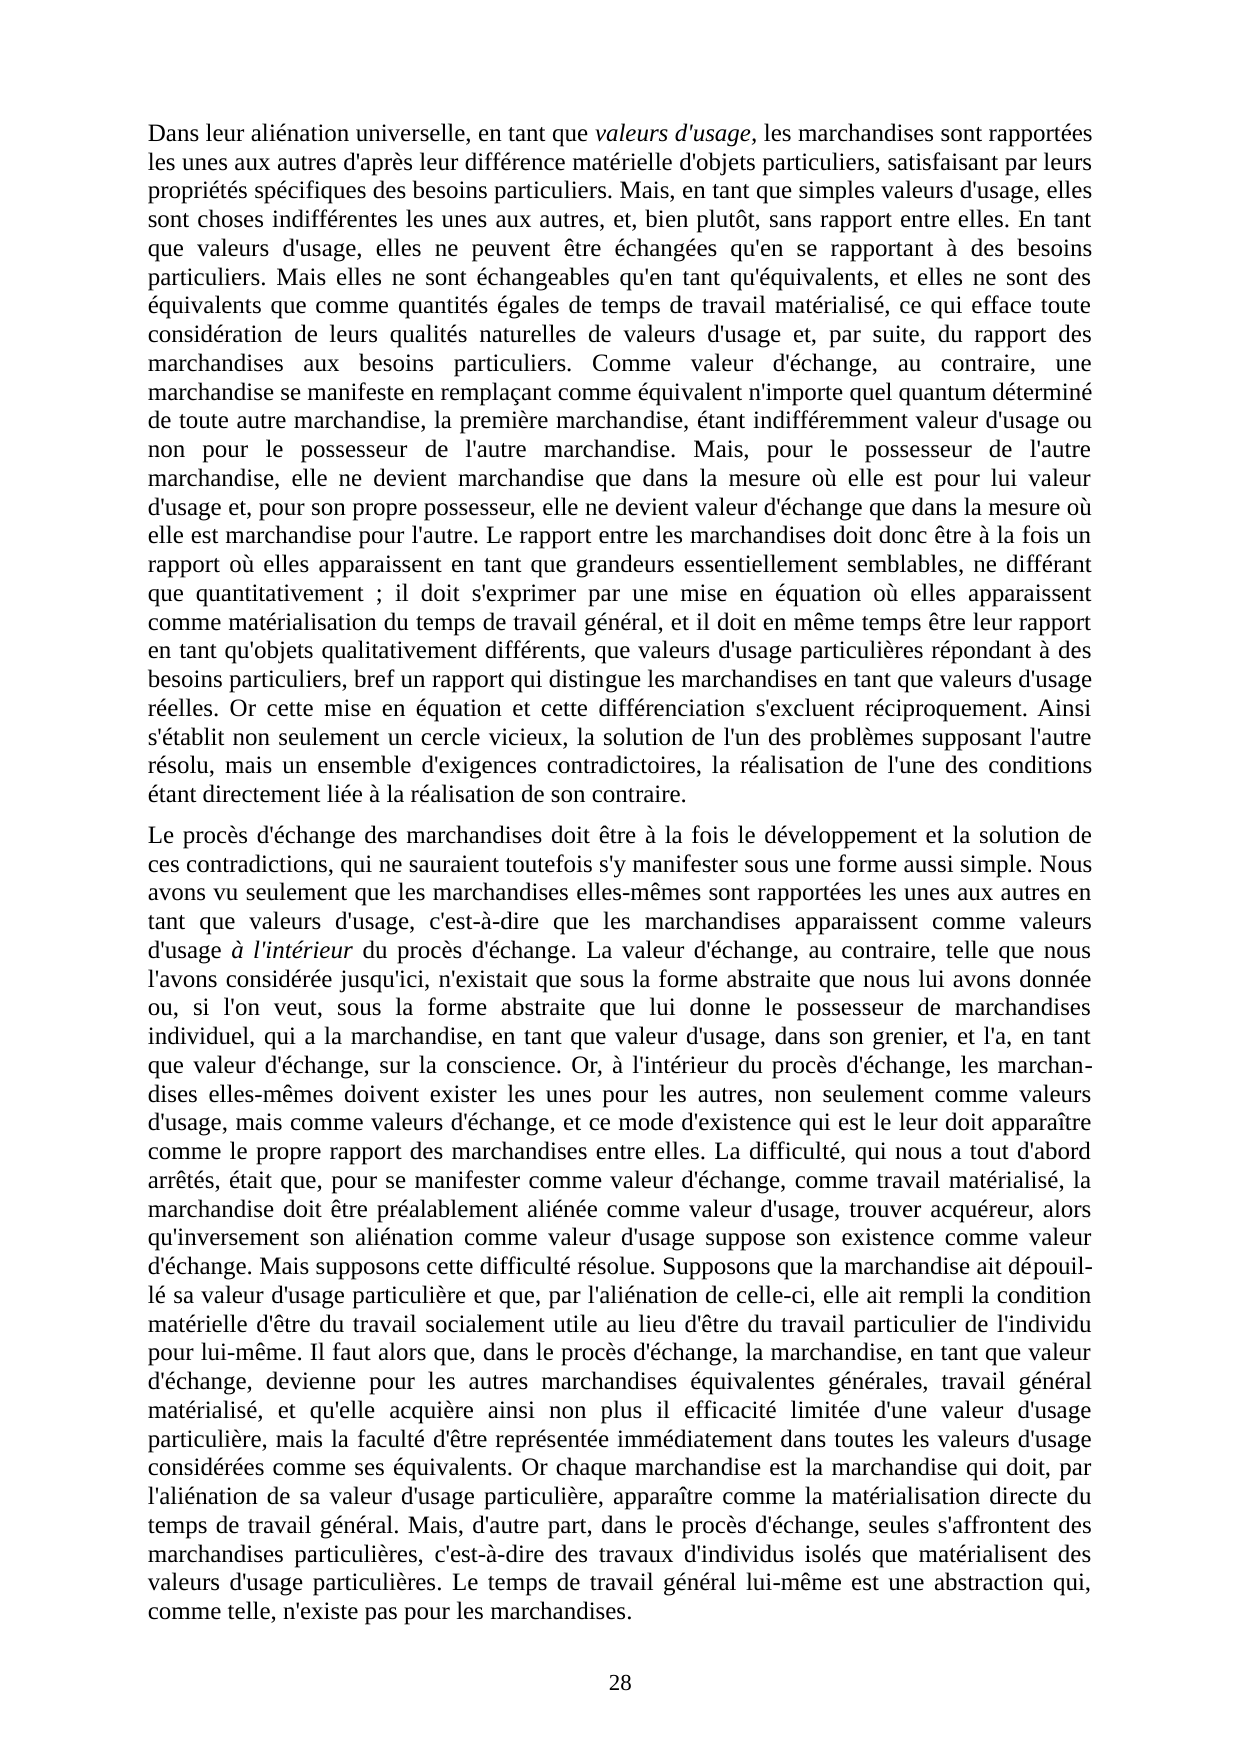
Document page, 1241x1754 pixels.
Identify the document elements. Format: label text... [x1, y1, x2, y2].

text Le procès d'échange des marchandises doit être à la fois le développement et la solution de ces contradictions, qui ne sauraient toutefois s'y manifester sous une forme aussi simple. Nous avons vu seulement que les marchandises elles-mêmes sont rapportées les unes aux autres en tant que valeurs d'usage, c'est-à-dire que les marchandises apparaissent comme valeurs d'usage à l'intérieur du procès d'échange. La valeur d'échange, au contraire, telle que nous l'avons considérée jusqu'ici, n'existait que sous la forme abstraite que nous lui avons donnée ou, si l'on veut, sous la forme abstraite que lui donne le possesseur de marchandises individuel, qui a la marchandise, en tant que valeur d'usage, dans son grenier, et l'a, en tant que valeur d'échange, sur la conscience. Or, à l'intérieur du procès d'échange, les marchan­dises elles-mêmes doivent exister les unes pour les autres, non seulement comme valeurs d'usage, mais comme valeurs d'échange, et ce mode d'existence qui est le leur doit apparaître comme le propre rapport des marchandises entre elles. La difficulté, qui nous a tout d'abord arrêtés, était que, pour se manifester comme valeur d'échange, comme travail matérialisé, la marchandise doit être préalablement aliénée comme valeur d'usage, trouver acquéreur, alors qu'inversement son aliénation comme valeur d'usage suppose son existence comme valeur d'échange. Mais supposons cette difficulté résolue. Supposons que la marchandise ait dé­pouil­lé sa valeur d'usage particulière et que, par l'aliénation de celle-ci, elle ait rempli la condition matérielle d'être du travail socialement utile au lieu d'être du travail particulier de l'individu pour lui-même. Il faut alors que, dans le procès d'échange, la marchandise, en tant que valeur d'échange, devienne pour les autres marchandises équivalentes générales, travail général matérialisé, et qu'elle acquière ainsi non plus il efficacité limitée d'une valeur d'usage particulière, mais la faculté d'être représentée immédiatement dans toutes les valeurs d'usage considérées comme ses équivalents. Or chaque marchandise est la marchandise qui doit, par l'aliénation de sa valeur d'usage particulière, apparaître comme la matérialisation directe du temps de travail général. Mais, d'autre part, dans le procès d'échange, seules s'affrontent des marchandises particulières, c'est-à-dire des travaux d'individus isolés que matérialisent des valeurs d'usage particulières. Le temps de travail général lui-même est une abstraction qui, comme telle, n'existe pas pour les marchandises. [148, 820, 1093, 1625]
text Dans leur aliénation universelle, en tant que valeurs d'usage, les marchandises sont rapportées les unes aux autres d'après leur différence maté­rielle d'objets particuliers, satisfaisant par leurs propriétés spécifiques des besoins particu­liers. Mais, en tant que simples valeurs d'usage, elles sont choses indifférentes les unes aux autres, et, bien plutôt, sans rapport entre elles. En tant que valeurs d'usage, elles ne peuvent être échangées qu'en se rapportant à des besoins particuliers. Mais elles ne sont échangeables qu'en tant qu'équivalents, et elles ne sont des équivalents que comme quantités égales de temps de travail matérialisé, ce qui efface toute considération de leurs qualités naturelles de valeurs d'usage et, par suite, du rapport des marchandises aux besoins particuliers. Comme valeur d'échange, au contraire, une marchandise se manifeste en remplaçant comme équi­valent n'importe quel quantum déterminé de toute autre marchandise, la première marchan­dise, étant indifféremment valeur d'usage ou non pour le possesseur de l'autre marchandise. Mais, pour le possesseur de l'autre marchandise, elle ne devient marchandise que dans la mesure où elle est pour lui valeur d'usage et, pour son propre possesseur, elle ne devient valeur d'échange que dans la mesure où elle est marchandise pour l'autre. Le rapport entre les marchandises doit donc être à la fois un rapport où elles apparaissent en tant que grandeurs essentiellement semblables, ne différant que quantitativement ; il doit s'exprimer par une mise en équation où elles apparaissent comme matérialisation du temps de travail général, et il doit en même temps être leur rapport en tant qu'objets qualitativement différents, que valeurs d'usage particulières répondant à des besoins particuliers, bref un rapport qui distin­gue les marchandises en tant que valeurs d'usage réelles. Or cette mise en équation et cette différenciation s'excluent réciproquement. Ainsi s'établit non seulement un cercle vicieux, la solution de l'un des problèmes supposant l'autre résolu, mais un ensemble d'exigences contra­dic­toires, la réalisation de l'une des conditions étant directement liée à la réalisation de son contraire. [148, 118, 1093, 808]
